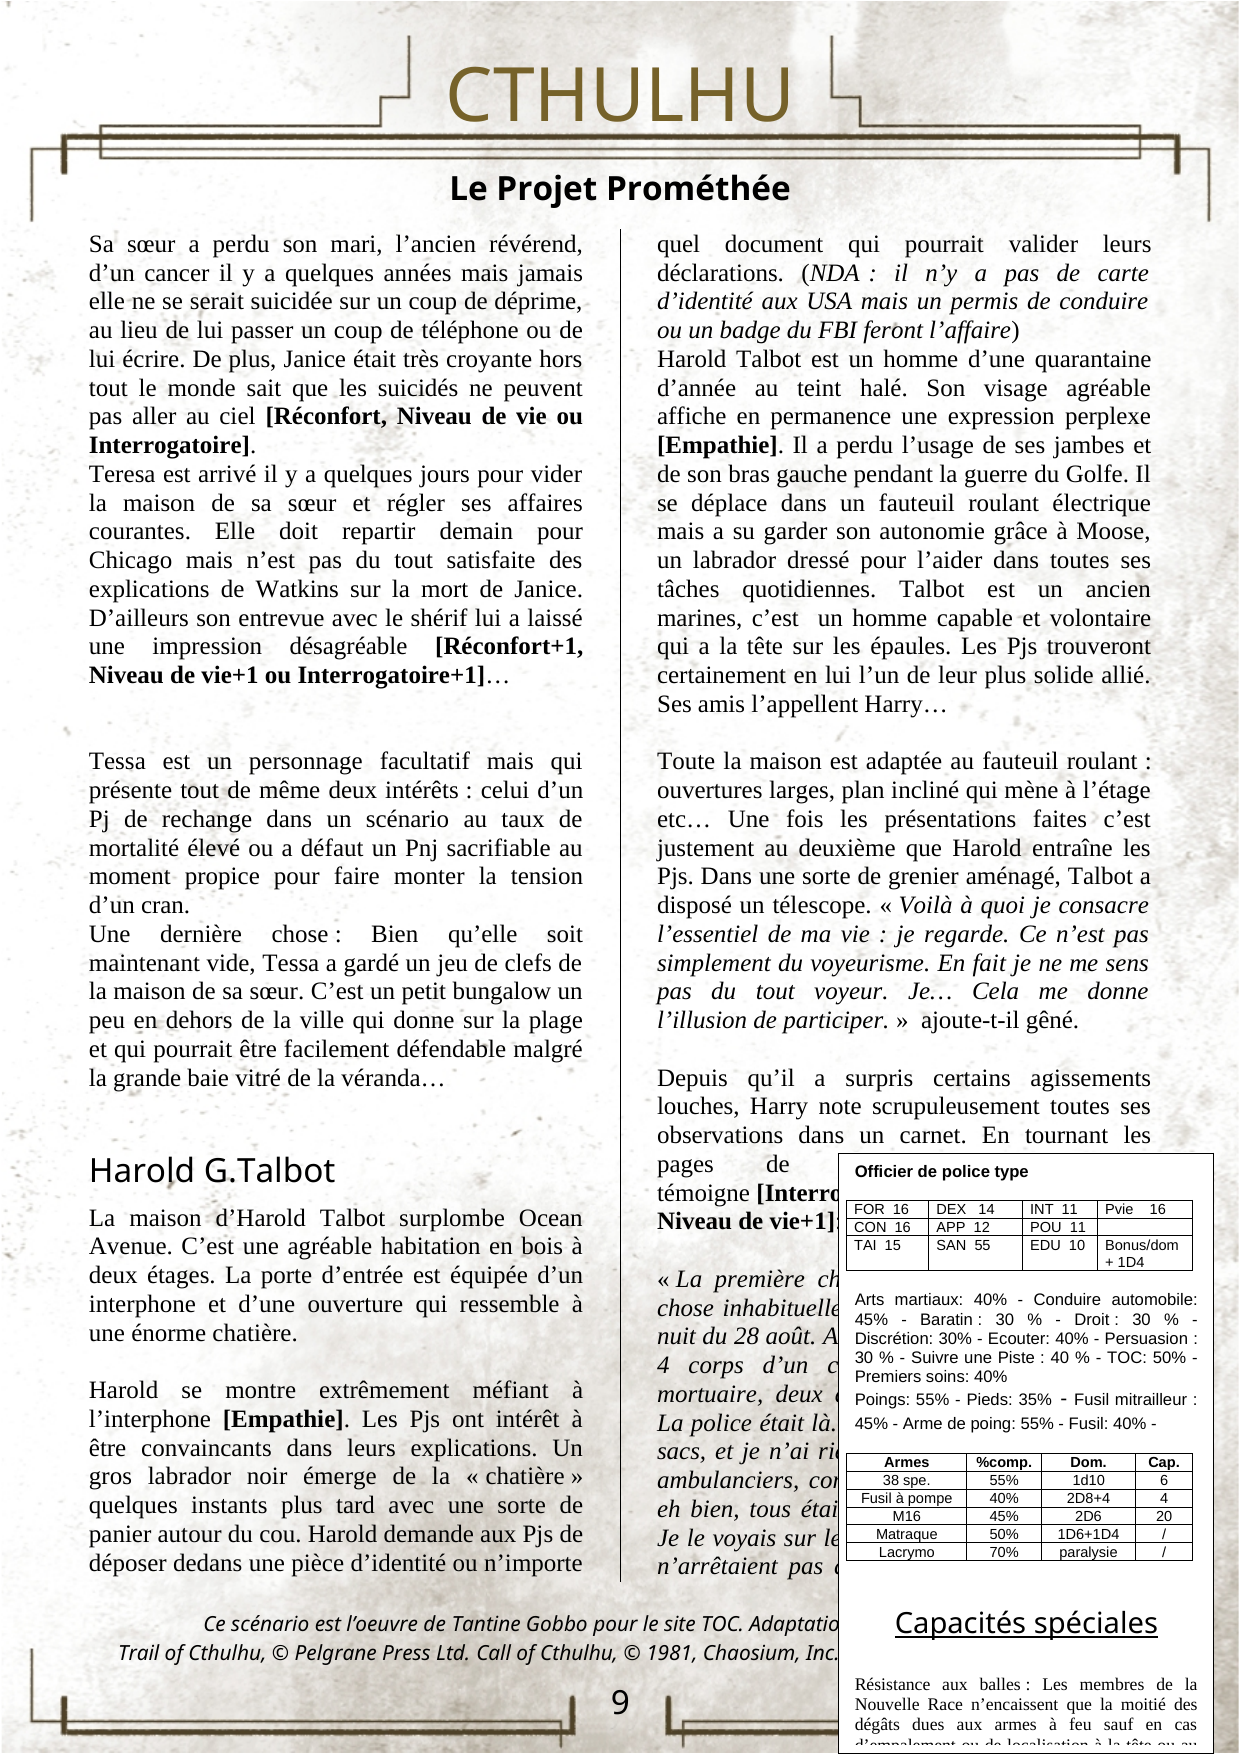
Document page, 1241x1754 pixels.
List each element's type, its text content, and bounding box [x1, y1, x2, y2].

table_cell paralysie [1042, 1543, 1135, 1560]
table_cell APP 12 [929, 1219, 1022, 1235]
text Arts martiaux: 40% - Conduire automobile: 45% - Baratin : 30 % - Droit : 30 % -Discrétion: 30% - Ecouter: 40% - Persuasion : 30 % - Suivre une Piste : 40 % - TOC: 50% - Premiers soins: 40% [854, 1290, 1198, 1386]
table_cell POU 11 [1023, 1219, 1097, 1235]
table_cell CON 16 [847, 1219, 928, 1235]
table_cell 2D6 [1042, 1508, 1135, 1524]
subtitle Capacités spéciales [854, 1602, 1198, 1642]
table_cell / [1136, 1543, 1192, 1560]
table_header Cap. [1136, 1454, 1192, 1471]
table_header Armes [847, 1454, 966, 1471]
table_cell M16 [847, 1508, 966, 1524]
table_cell Fusil à pompe [847, 1490, 966, 1507]
table_cell 1d10 [1042, 1472, 1135, 1489]
table_cell 4 [1136, 1490, 1192, 1507]
picture [1, 1, 1239, 1753]
table_header FOR 16 [847, 1201, 928, 1218]
table_cell 1D6+1D4 [1042, 1525, 1135, 1542]
text Poings: 55% - Pieds: 35% - Fusil mitrailleur : 45% - Arme de poing: 55% - Fusil: 40% - [854, 1386, 1198, 1434]
table_header Dom. [1042, 1454, 1135, 1471]
table_header INT 11 [1023, 1201, 1097, 1218]
table_cell 6 [1136, 1472, 1192, 1489]
table_header DEX 14 [929, 1201, 1022, 1218]
table_cell / [1136, 1525, 1192, 1542]
table_cell Lacrymo [847, 1543, 966, 1560]
table_header Pvie 16 [1098, 1201, 1192, 1218]
table_cell 45% [967, 1508, 1041, 1524]
table_cell 55% [967, 1472, 1041, 1489]
text Résistance aux balles : Les membres de la Nouvelle Race n’encaissent que la moitié des dégâts dues aux armes à feu sauf en cas d’empalement ou de localisation à la tête ou au torse. [854, 1674, 1198, 1745]
table_cell SAN 55 [929, 1236, 1022, 1270]
table_cell 40% [967, 1490, 1041, 1507]
table_cell 50% [967, 1525, 1041, 1542]
table_cell EDU 10 [1023, 1236, 1097, 1270]
table_header %comp. [967, 1454, 1041, 1471]
table_cell Bonus/dom + 1D4 [1098, 1236, 1192, 1270]
text Officier de police type [854, 1161, 1198, 1181]
picture [831, 1621, 837, 1630]
table_cell 2D8+4 [1042, 1490, 1135, 1507]
table_cell Matraque [847, 1525, 966, 1542]
table_cell TAI 15 [847, 1236, 928, 1270]
table_cell 20 [1136, 1508, 1192, 1524]
table_cell 70% [967, 1543, 1041, 1560]
table_cell [1098, 1219, 1192, 1235]
table_cell 38 spe. [847, 1472, 966, 1489]
